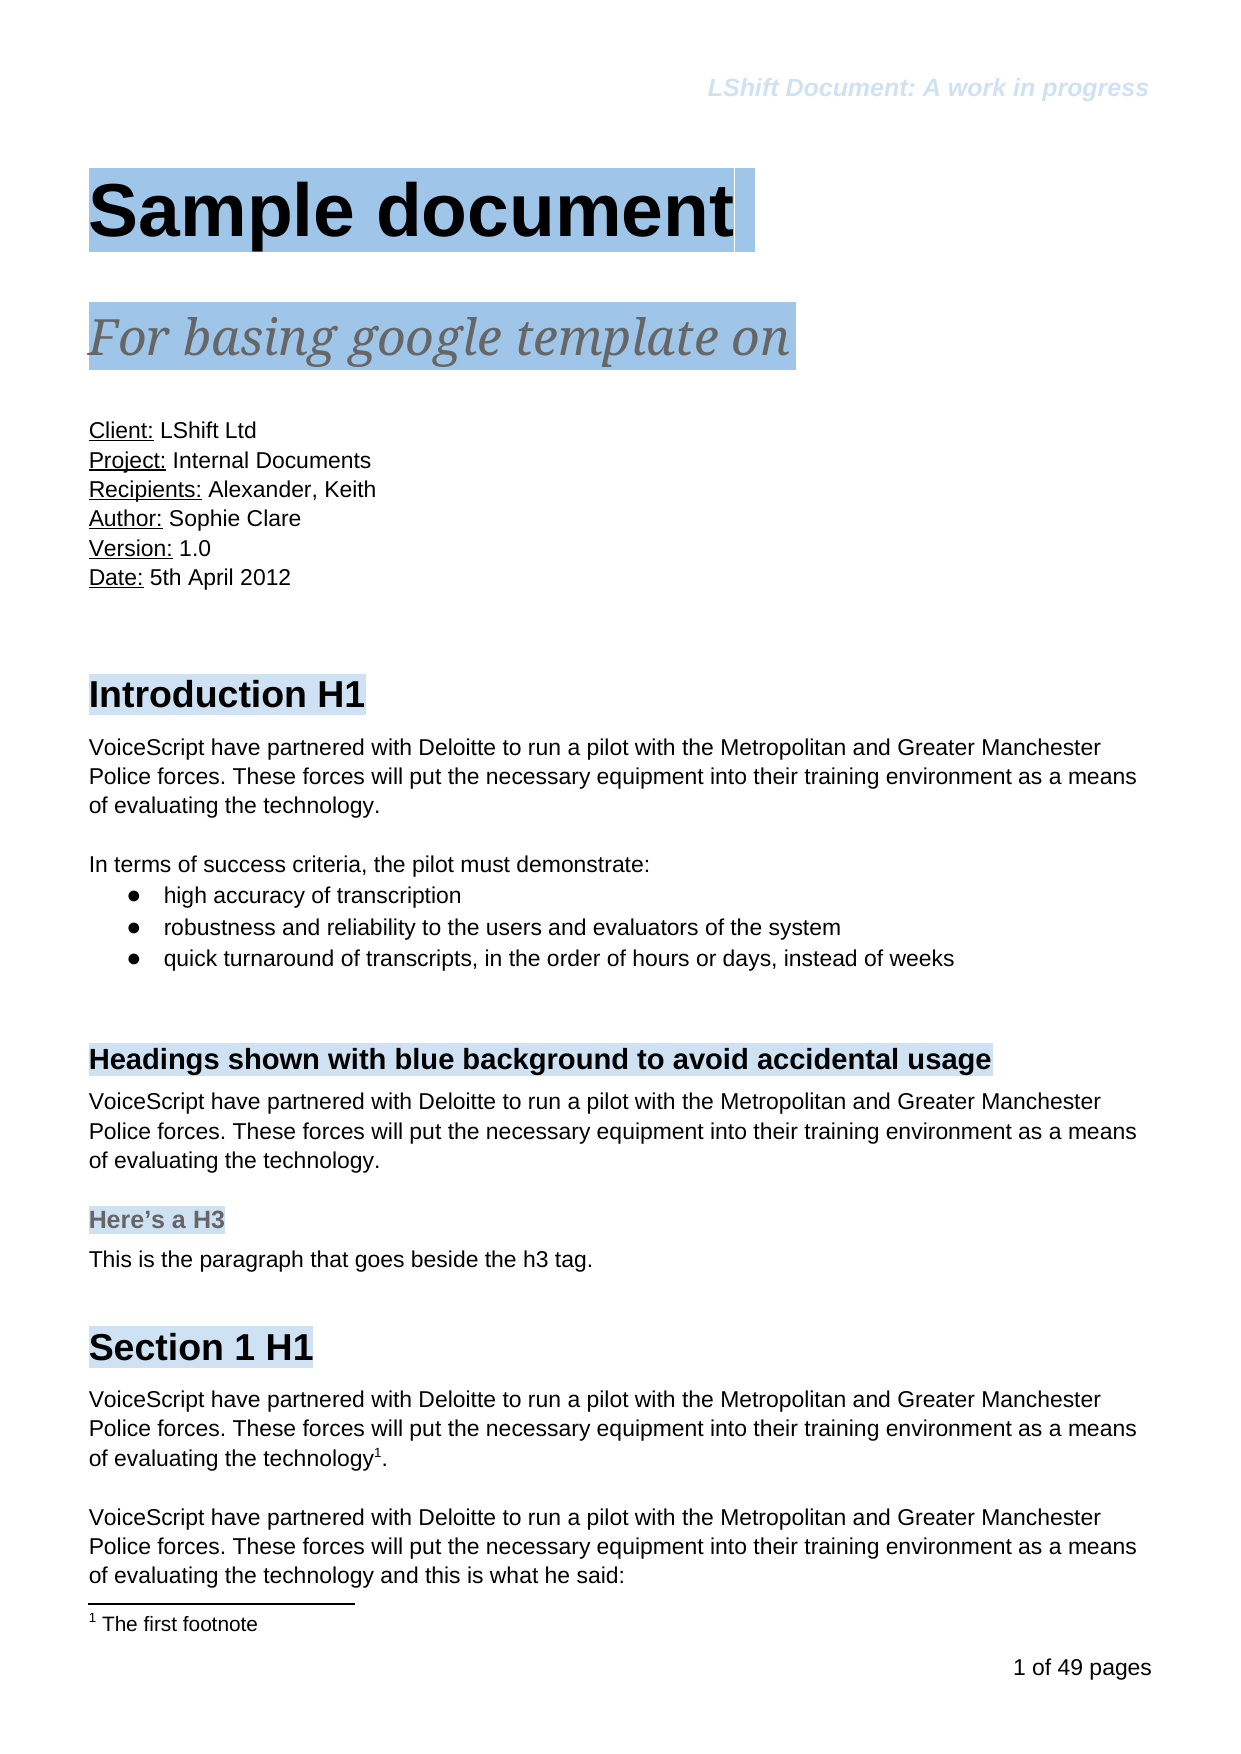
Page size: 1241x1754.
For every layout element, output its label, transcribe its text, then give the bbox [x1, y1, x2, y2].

text Author: Sophie Clare [88, 506, 1152, 532]
text Client: LShift Ltd [88, 418, 1152, 443]
text This is the paragraph that goes beside the h3 tag. [88, 1247, 1152, 1272]
list robustness and reliability to the users and evaluators of the system [126, 913, 1152, 941]
subtitle Introduction H1 [88, 673, 1152, 715]
text VoiceScript have partnered with Deloitte to run a pilot with the Metropolitan and Greater Manchester Police forces. These forces will put the necessary equipment into their training environment as a means of evaluating the technology. [88, 1387, 1152, 1471]
text VoiceScript have partnered with Deloitte to run a pilot with the Metropolitan and Greater Manchester Police forces. These forces will put the necessary equipment into their training environment as a means of evaluating the technology and this is what he said: [88, 1504, 1152, 1588]
title Sample document [88, 168, 735, 252]
list high accuracy of transcription [126, 881, 1152, 909]
subtitle Section 1 H1 [313, 1326, 1152, 1368]
subtitle Headings shown with blue background to avoid accidental usage [993, 1043, 1152, 1076]
text Version: 1.0 [88, 535, 1152, 561]
text Recipients: Alexander, Keith [88, 477, 1152, 502]
title [755, 168, 1152, 252]
list quick turnaround of transcripts, in the order of hours or days, instead of weeks [126, 944, 1152, 972]
text Project: Internal Documents [88, 447, 1152, 473]
text The first footnote [88, 1610, 1152, 1636]
text VoiceScript have partnered with Deloitte to run a pilot with the Metropolitan and Greater Manchester Police forces. These forces will put the necessary equipment into their training environment as a means of evaluating the technology. [88, 734, 1152, 818]
subtitle For basing google template on [88, 302, 1152, 370]
text VoiceScript have partnered with Deloitte to run a pilot with the Metropolitan and Greater Manchester Police forces. These forces will put the necessary equipment into their training environment as a means of evaluating the technology. [88, 1089, 1152, 1173]
subtitle Here’s a H3 [193, 1206, 1152, 1234]
text Date: 5th April 2012 [88, 565, 1152, 590]
text In terms of success criteria, the pilot must demonstrate: [88, 852, 1152, 877]
